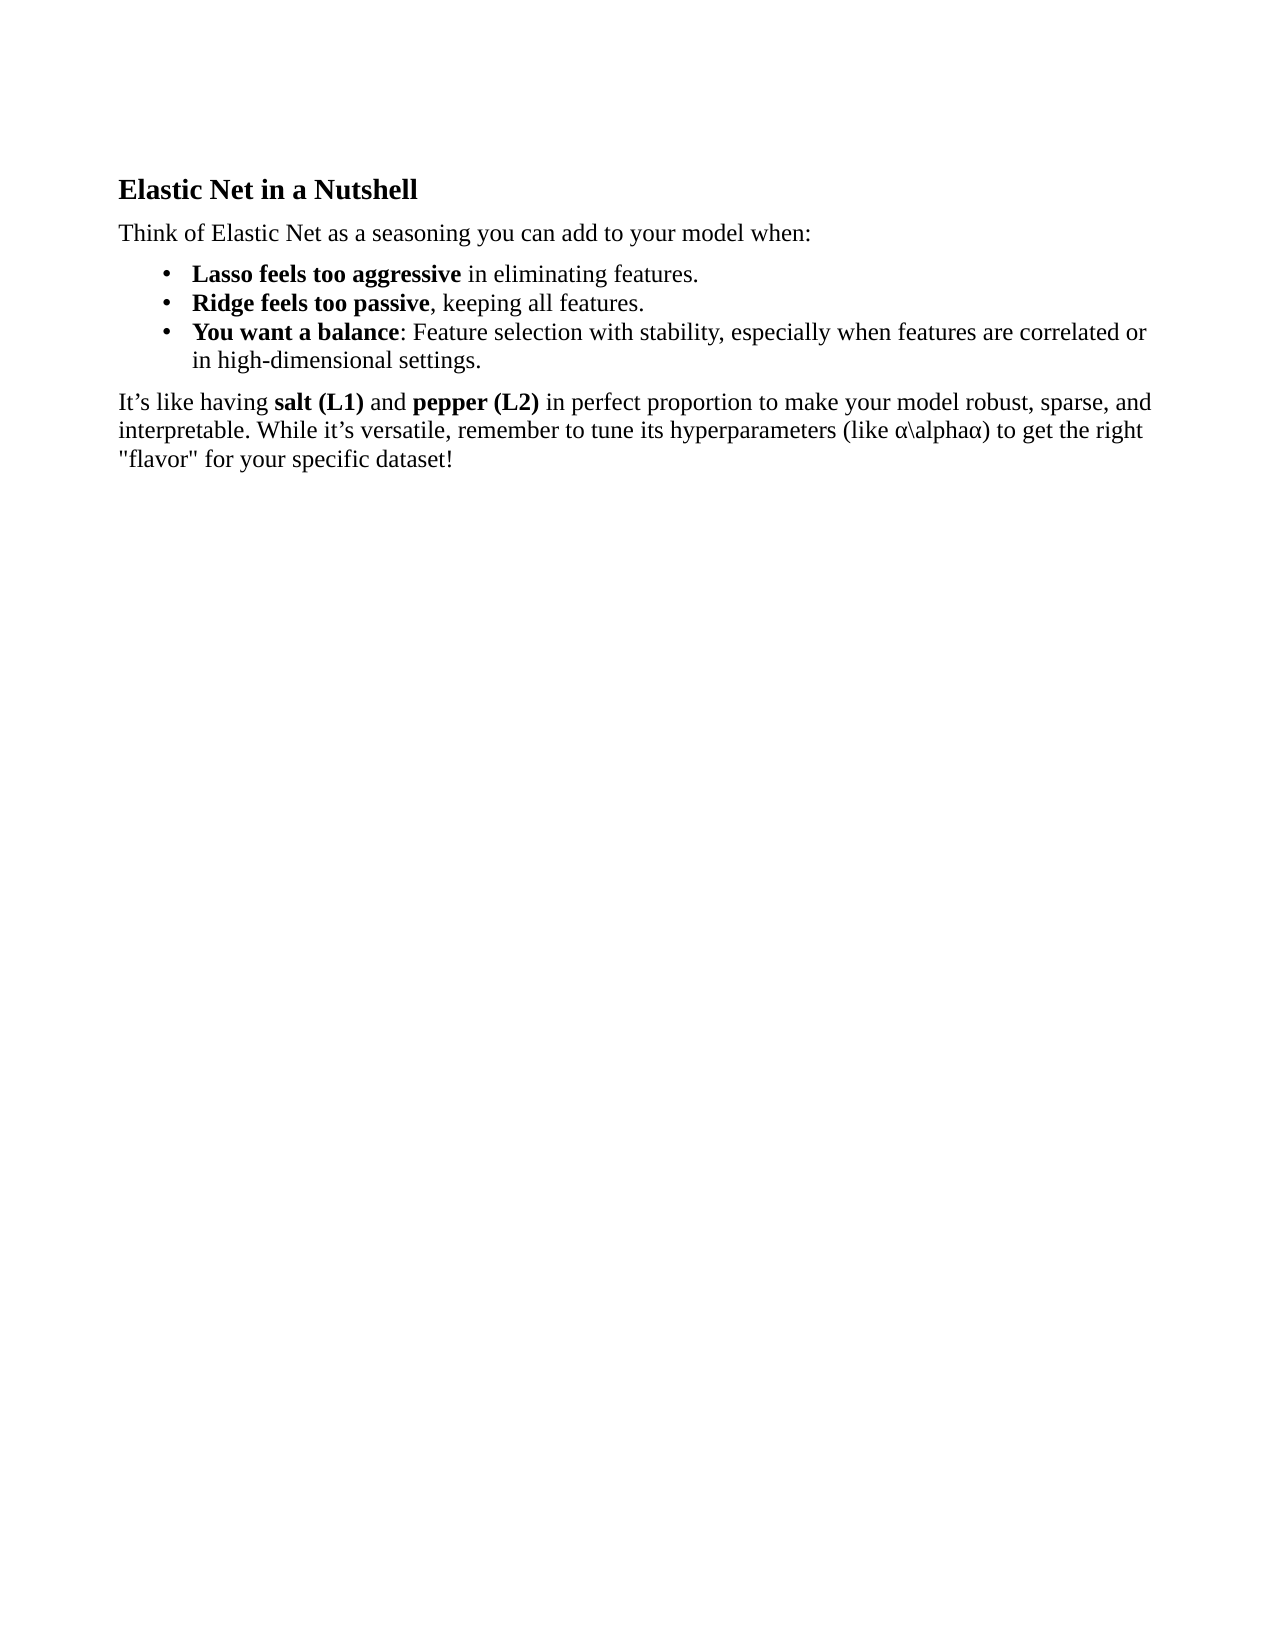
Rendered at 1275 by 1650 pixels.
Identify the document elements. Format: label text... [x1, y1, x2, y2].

text Think of Elastic Net as a seasoning you can add to your model when: [118, 218, 1157, 247]
subtitle Elastic Net in a Nutshell [118, 172, 1157, 205]
list Lasso feels too aggressive in eliminating features. [162, 259, 1157, 288]
list Ridge feels too passive, keeping all features. [162, 288, 1157, 317]
text It’s like having salt (L1) and pepper (L2) in perfect proportion to make your model robust, sparse, and interpretable. While it’s versatile, remember to tune its hyperparameters (like α\alphaα) to get the right "flavor" for your specific dataset! [118, 387, 1157, 473]
list You want a balance: Feature selection with stability, especially when features are correlated or in high-dimensional settings. [162, 317, 1157, 374]
